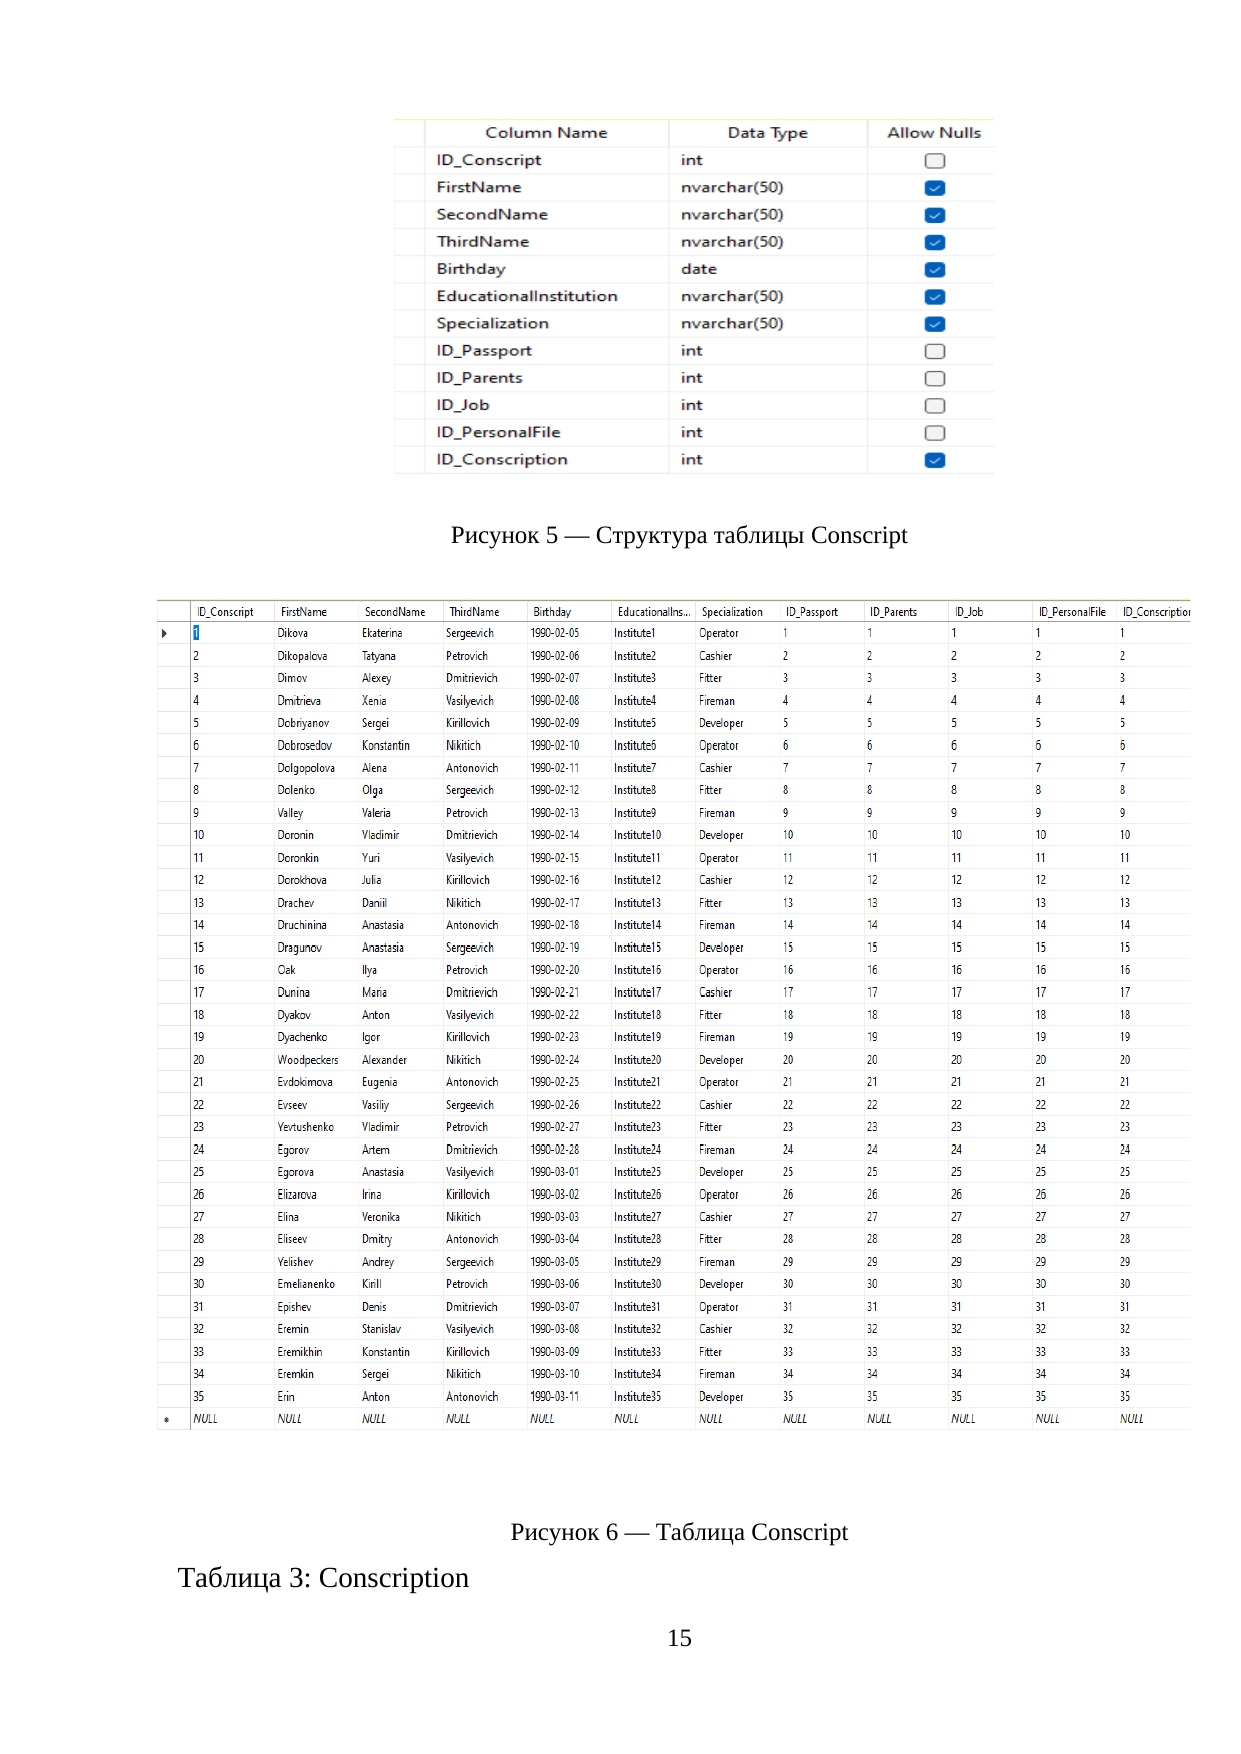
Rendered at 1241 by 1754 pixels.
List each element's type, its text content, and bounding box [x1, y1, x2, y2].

text Рисунок 6 — Таблица Conscript [177, 1517, 1181, 1546]
picture [157, 599, 1191, 1443]
text Таблица 3: Conscription [177, 1560, 1181, 1593]
picture [393, 119, 994, 474]
text Рисунок 5 — Структура таблицы Conscript [177, 521, 1181, 549]
